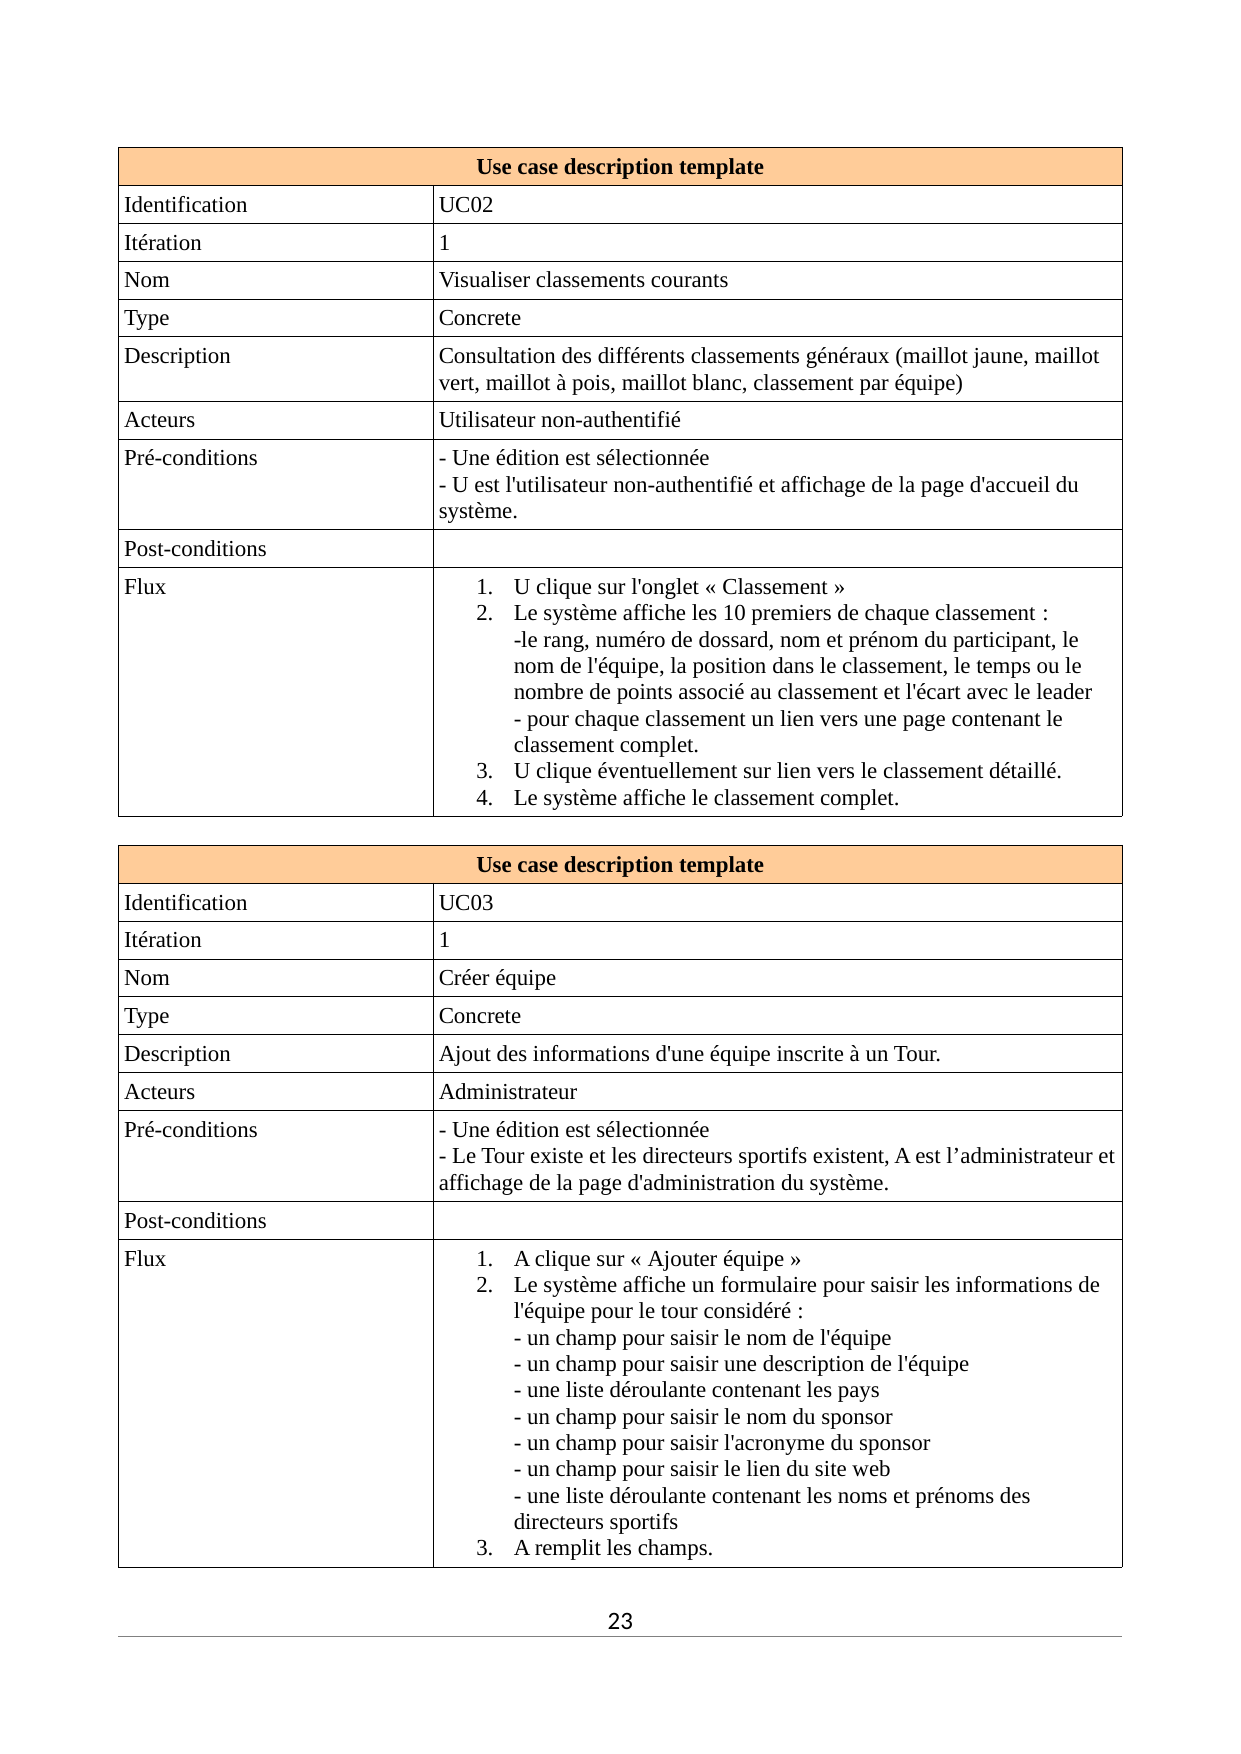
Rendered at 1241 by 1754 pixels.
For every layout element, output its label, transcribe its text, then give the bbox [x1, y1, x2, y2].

table_cell Description [119, 337, 433, 401]
table_cell Concrete [434, 300, 1122, 336]
table_cell Post-conditions [119, 1202, 433, 1239]
table_cell Administrateur [434, 1073, 1122, 1110]
table_cell Utilisateur non-authentifié [434, 402, 1122, 439]
table_cell Itération [119, 224, 433, 261]
table_cell Type [119, 300, 433, 336]
table_cell Consultation des différents classements généraux (maillot jaune, maillot vert, maillot à pois, maillot blanc, classement par équipe) [434, 337, 1122, 401]
table_cell U clique sur l'onglet « Classement » Le système affiche les 10 premiers de chaque classement : -le rang, numéro de dossard, nom et prénom du participant, le nom de l'équipe, la position dans le classement, le temps ou le nombre de points associé au classement et l'écart avec le leader - pour chaque classement un lien vers une page contenant le classement complet. U clique éventuellement sur lien vers le classement détaillé. Le système affiche le classement complet. [434, 568, 1122, 816]
table_cell Itération [119, 922, 433, 958]
table_header Use case description template [119, 846, 1122, 883]
table_cell 1 [434, 922, 1122, 958]
table_cell Acteurs [119, 402, 433, 439]
table_cell A clique sur « Ajouter équipe » Le système affiche un formulaire pour saisir les informations de l'équipe pour le tour considéré : - un champ pour saisir le nom de l'équipe - un champ pour saisir une description de l'équipe - une liste déroulante contenant les pays - un champ pour saisir le nom du sponsor - un champ pour saisir l'acronyme du sponsor - un champ pour saisir le lien du site web - une liste déroulante contenant les noms et prénoms des directeurs sportifs A remplit les champs. A clique sur « Valider » 4. a. [Les valeurs sont correctes] 4. a. 1. Le système ajoute les données dans la base 4 .b. [Au moins une valeur est erronée] 4. b. 1. Le système revient au formulaire 2. en affichant un message d'erreur. [434, 1240, 1122, 1567]
table_cell Visualiser classements courants [434, 262, 1122, 298]
table_header Use case description template [119, 148, 1122, 185]
table_cell 1 [434, 224, 1122, 261]
table_cell UC03 [434, 884, 1122, 921]
table_cell Concrete [434, 997, 1122, 1034]
table_cell Identification [119, 884, 433, 921]
table_cell - Une édition est sélectionnée - U est l'utilisateur non-authentifié et affichage de la page d'accueil du système. [434, 440, 1122, 529]
table_cell [434, 530, 1122, 567]
table_cell - Une édition est sélectionnée - Le Tour existe et les directeurs sportifs existent, A est l’administrateur et affichage de la page d'administration du système. [434, 1111, 1122, 1201]
table_cell UC02 [434, 186, 1122, 223]
table_cell [434, 1202, 1122, 1239]
table_cell Ajout des informations d'une équipe inscrite à un Tour. [434, 1035, 1122, 1072]
table_cell Identification [119, 186, 433, 223]
table_cell Acteurs [119, 1073, 433, 1110]
table_cell Pré-conditions [119, 440, 433, 529]
table_cell Flux [119, 1240, 433, 1567]
table_cell Flux [119, 568, 433, 816]
table_cell Pré-conditions [119, 1111, 433, 1201]
table_cell Nom [119, 960, 433, 996]
table_cell Post-conditions [119, 530, 433, 567]
table_cell Créer équipe [434, 960, 1122, 996]
table_cell Nom [119, 262, 433, 298]
table_cell Description [119, 1035, 433, 1072]
table_cell Type [119, 997, 433, 1034]
